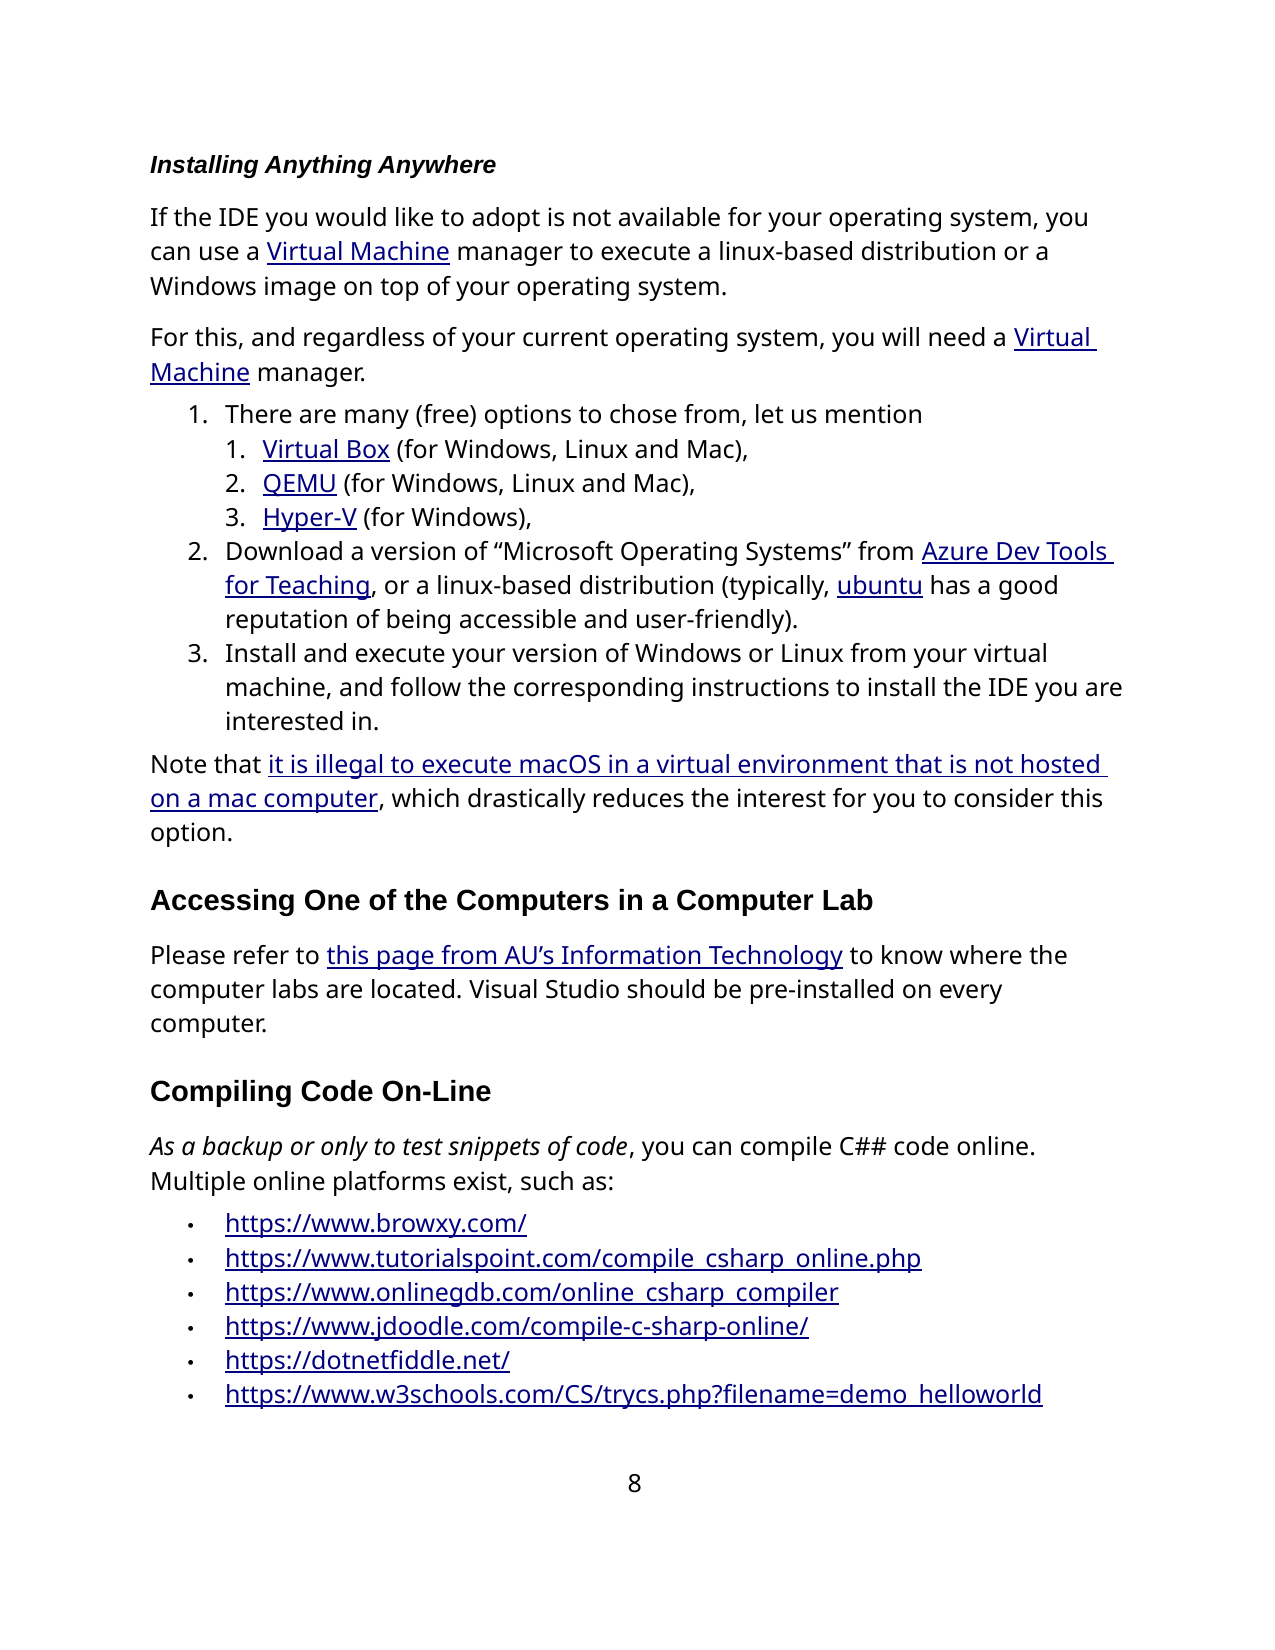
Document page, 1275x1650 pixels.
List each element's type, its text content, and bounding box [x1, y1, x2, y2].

subtitle Accessing One of the Computers in a Computer Lab [150, 883, 1125, 916]
text As a backup or only to test snippets of code, you can compile C## code online. Multiple online platforms exist, such as: [150, 1129, 1125, 1197]
text Note that it is illegal to execute macOS in a virtual environment that is not hosted on a mac computer, which drastically reduces the interest for you to consider this option. [150, 747, 1125, 849]
list There are many (free) options to chose from, let us mention [187, 397, 1125, 431]
list Download a version of “Microsoft Operating Systems” from Azure Dev Tools for Teaching, or a linux-based distribution (typically, ubuntu has a good reputation of being accessible and user-friendly). [187, 533, 1125, 636]
list https://www.tutorialspoint.com/compile_csharp_online.php [187, 1240, 1125, 1274]
list https://dotnetfiddle.net/ [187, 1342, 1125, 1376]
list Install and execute your version of Windows or Linux from your virtual machine, and follow the corresponding instructions to install the IDE you are interested in. [187, 636, 1125, 738]
subtitle Installing Anything Anywhere [150, 150, 1125, 178]
list https://www.browxy.com/ [187, 1206, 1125, 1240]
list Virtual Box (for Windows, Linux and Mac), [225, 431, 1125, 465]
subtitle Compiling Code On-Line [150, 1074, 1125, 1108]
text For this, and regardless of your current operating system, you will need a Virtual Machine manager. [150, 320, 1125, 388]
list https://www.onlinegdb.com/online_csharp_compiler [187, 1274, 1125, 1308]
list https://www.jdoodle.com/compile-c-sharp-online/ [187, 1308, 1125, 1342]
text Please refer to this page from AU’s Information Technology to know where the computer labs are located. Visual Studio should be pre-installed on every computer. [150, 938, 1125, 1040]
text If the IDE you would like to adopt is not available for your operating system, you can use a Virtual Machine manager to execute a linux-based distribution or a Windows image on top of your operating system. [150, 200, 1125, 302]
list QEMU (for Windows, Linux and Mac), [225, 465, 1125, 499]
list https://www.w3schools.com/CS/trycs.php?filename=demo_helloworld [187, 1376, 1125, 1411]
list Hyper-V (for Windows), [225, 499, 1125, 533]
